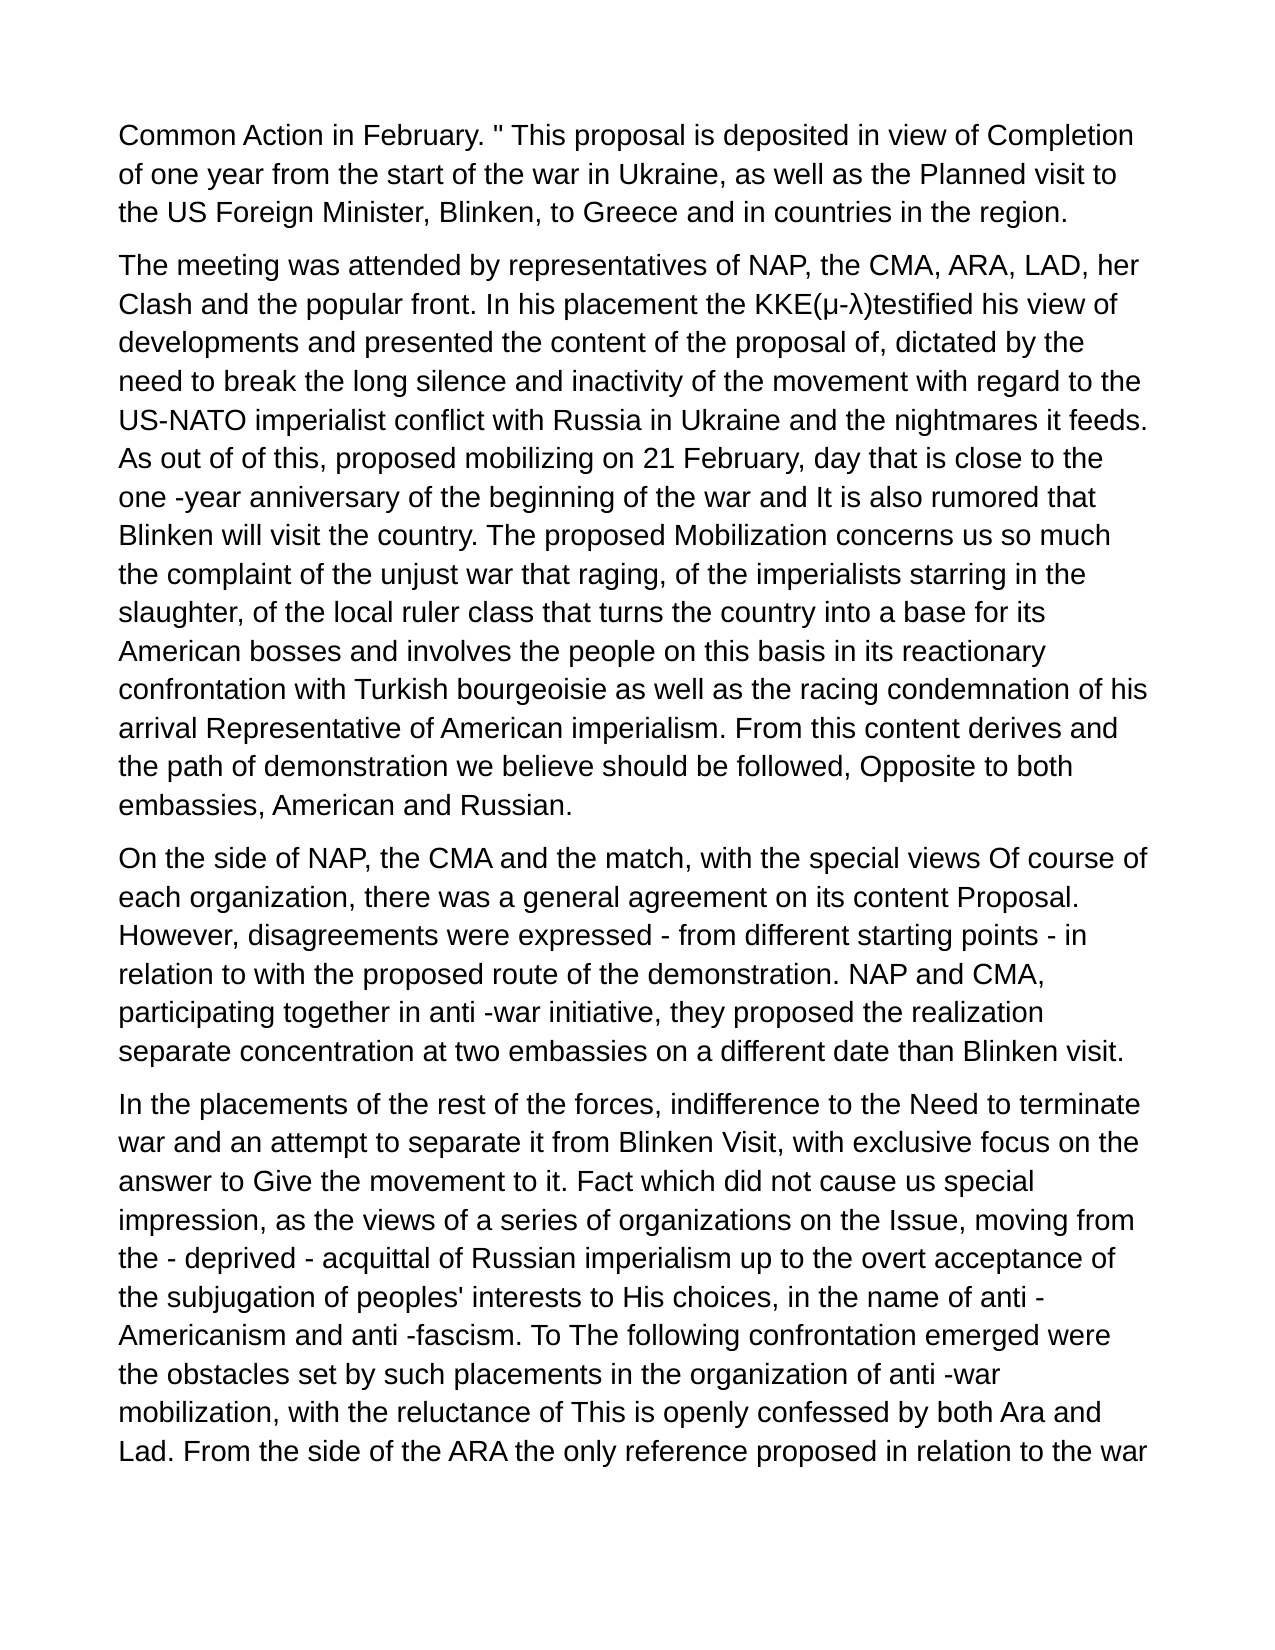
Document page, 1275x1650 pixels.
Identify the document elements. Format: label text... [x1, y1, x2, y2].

text The meeting was attended by representatives of NAP, the CMA, ARA, LAD, her Clash and the popular front. In his placement the KKE(μ-λ)testified his view of developments and presented the content of the proposal of, dictated by the need to break the long silence and inactivity of the movement with regard to the US-NATO imperialist conflict with Russia in Ukraine and the nightmares it feeds. As out of of this, proposed mobilizing on 21 February, day that is close to the one -year anniversary of the beginning of the war and It is also rumored that Blinken will visit the country. The proposed Mobilization concerns us so much the complaint of the unjust war that raging, of the imperialists starring in the slaughter, of the local ruler class that turns the country into a base for its American bosses and involves the people on this basis in its reactionary confrontation with Turkish bourgeoisie as well as the racing condemnation of his arrival Representative of American imperialism. From this content derives and the path of demonstration we believe should be followed, Opposite to both embassies, American and Russian. [118, 248, 1157, 821]
text Common Action in February. " This proposal is deposited in view of Completion of one year from the start of the war in Ukraine, as well as the Planned visit to the US Foreign Minister, Blinken, to Greece and in countries in the region. [118, 118, 1157, 229]
text On the side of NAP, the CMA and the match, with the special views Of course of each organization, there was a general agreement on its content Proposal. However, disagreements were expressed - from different starting points - in relation to with the proposed route of the demonstration. NAP and CMA, participating together in anti -war initiative, they proposed the realization separate concentration at two embassies on a different date than Blinken visit. [118, 841, 1157, 1067]
text In the placements of the rest of the forces, indifference to the Need to terminate war and an attempt to separate it from Blinken Visit, with exclusive focus on the answer to Give the movement to it. Fact which did not cause us special impression, as the views of a series of organizations on the Issue, moving from the - deprived - acquittal of Russian imperialism up to the overt acceptance of the subjugation of peoples' interests to His choices, in the name of anti -Americanism and anti -fascism. To The following confrontation emerged were the obstacles set by such placements in the organization of anti -war mobilization, with the reluctance of This is openly confessed by both Ara and Lad. From the side of the ARA the only reference proposed in relation to the war [118, 1087, 1157, 1467]
